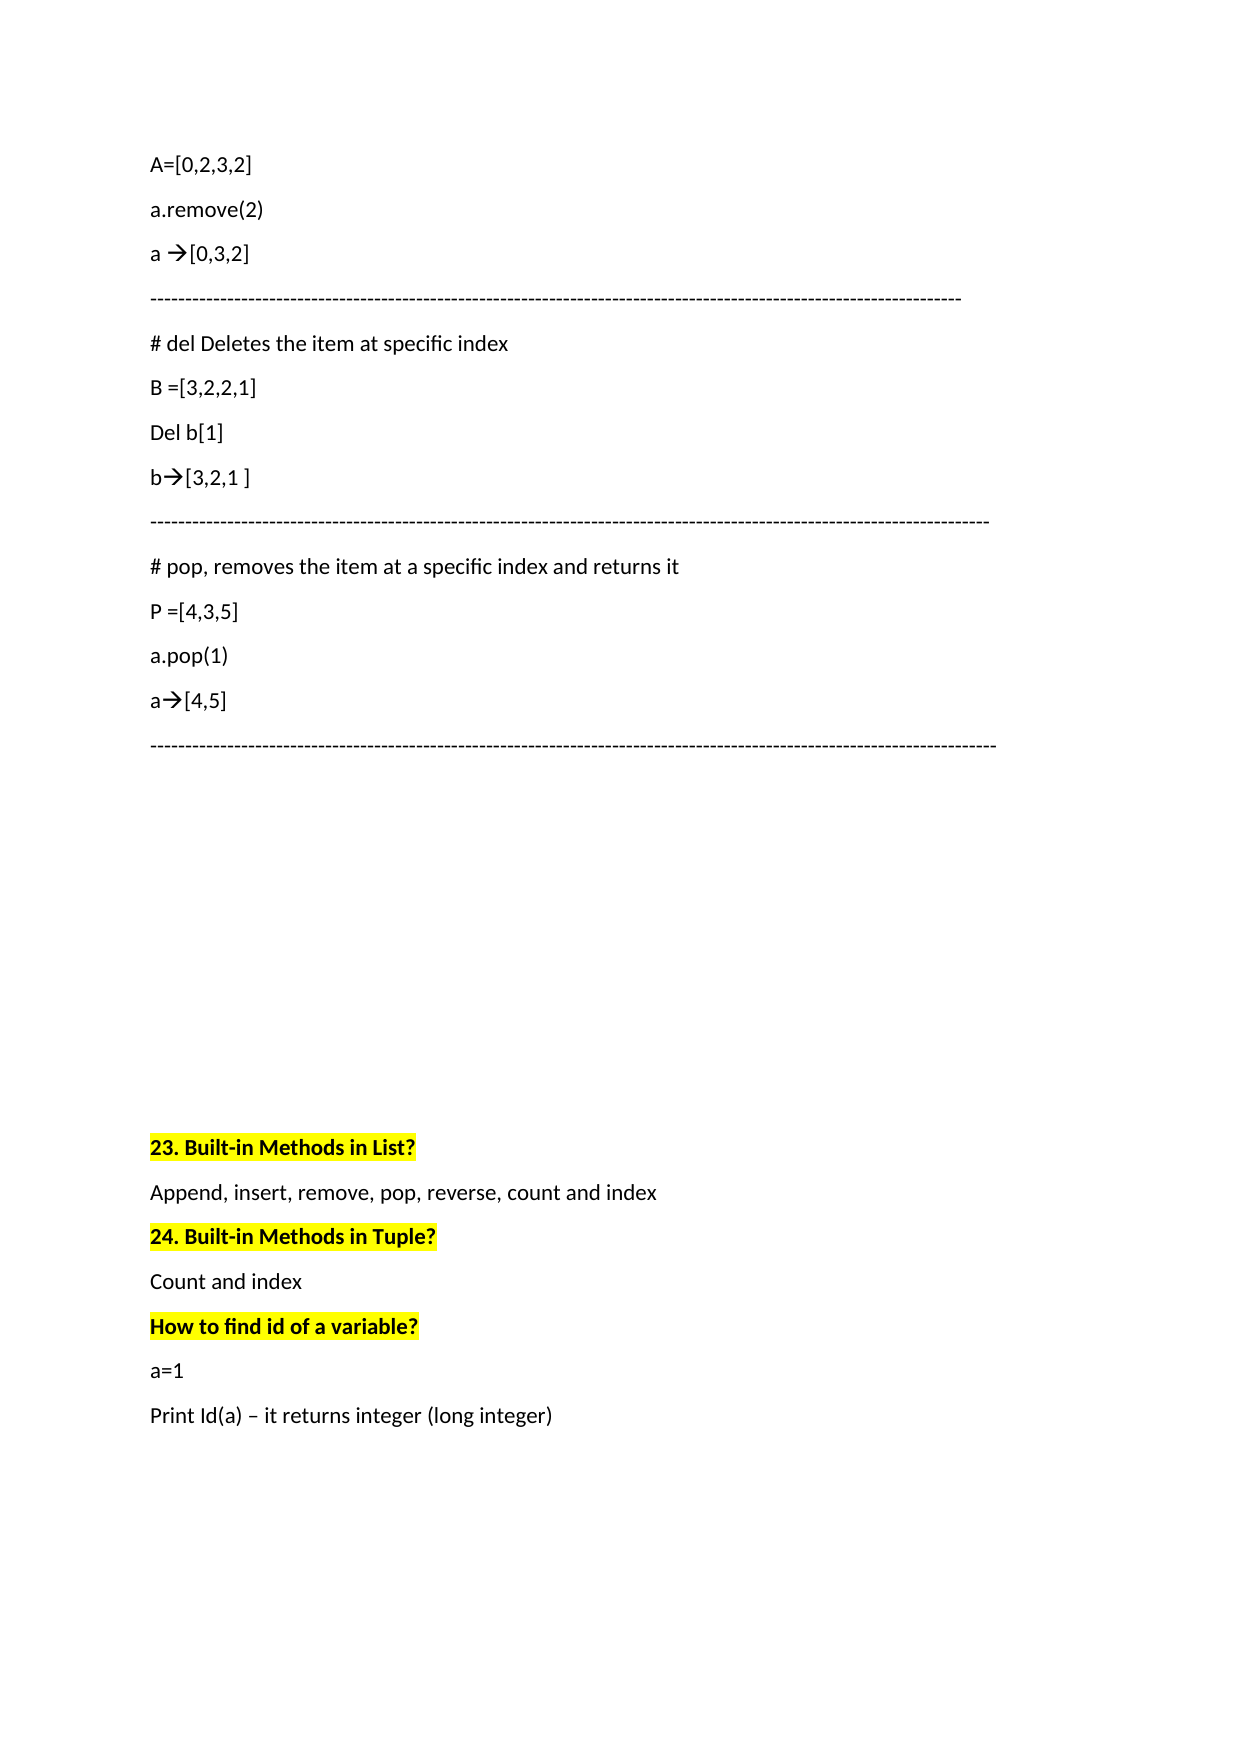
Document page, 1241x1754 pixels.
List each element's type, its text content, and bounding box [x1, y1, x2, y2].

text Count and index [150, 1267, 1090, 1295]
text a[4,5] [150, 686, 1090, 714]
text a.remove(2) [150, 195, 1090, 223]
text # pop, removes the item at a specific index and returns it [150, 552, 1090, 580]
text P =[4,3,5] [150, 597, 1090, 625]
text b[3,2,1 ] [150, 463, 1090, 491]
text a [0,3,2] [150, 239, 1090, 267]
text 23. Built-in Methods in List? [150, 1133, 1090, 1161]
text Print Id(a) – it returns integer (long integer) [150, 1401, 1090, 1429]
text ------------------------------------------------------------------------------------------------------------------------ [150, 507, 1090, 536]
text -------------------------------------------------------------------------------------------------------------------- [150, 284, 1090, 312]
text 24. Built-in Methods in Tuple? [150, 1222, 1090, 1251]
text A=[0,2,3,2] [150, 150, 1090, 178]
text B =[3,2,2,1] [150, 373, 1090, 401]
text a=1 [150, 1357, 1090, 1384]
text # del Deletes the item at specific index [150, 329, 1090, 357]
text ------------------------------------------------------------------------------------------------------------------------- [150, 731, 1090, 759]
text a.pop(1) [150, 642, 1090, 669]
text How to find id of a variable? [150, 1312, 1090, 1340]
text Del b[1] [150, 418, 1090, 446]
text Append, insert, remove, pop, reverse, count and index [150, 1178, 1090, 1206]
